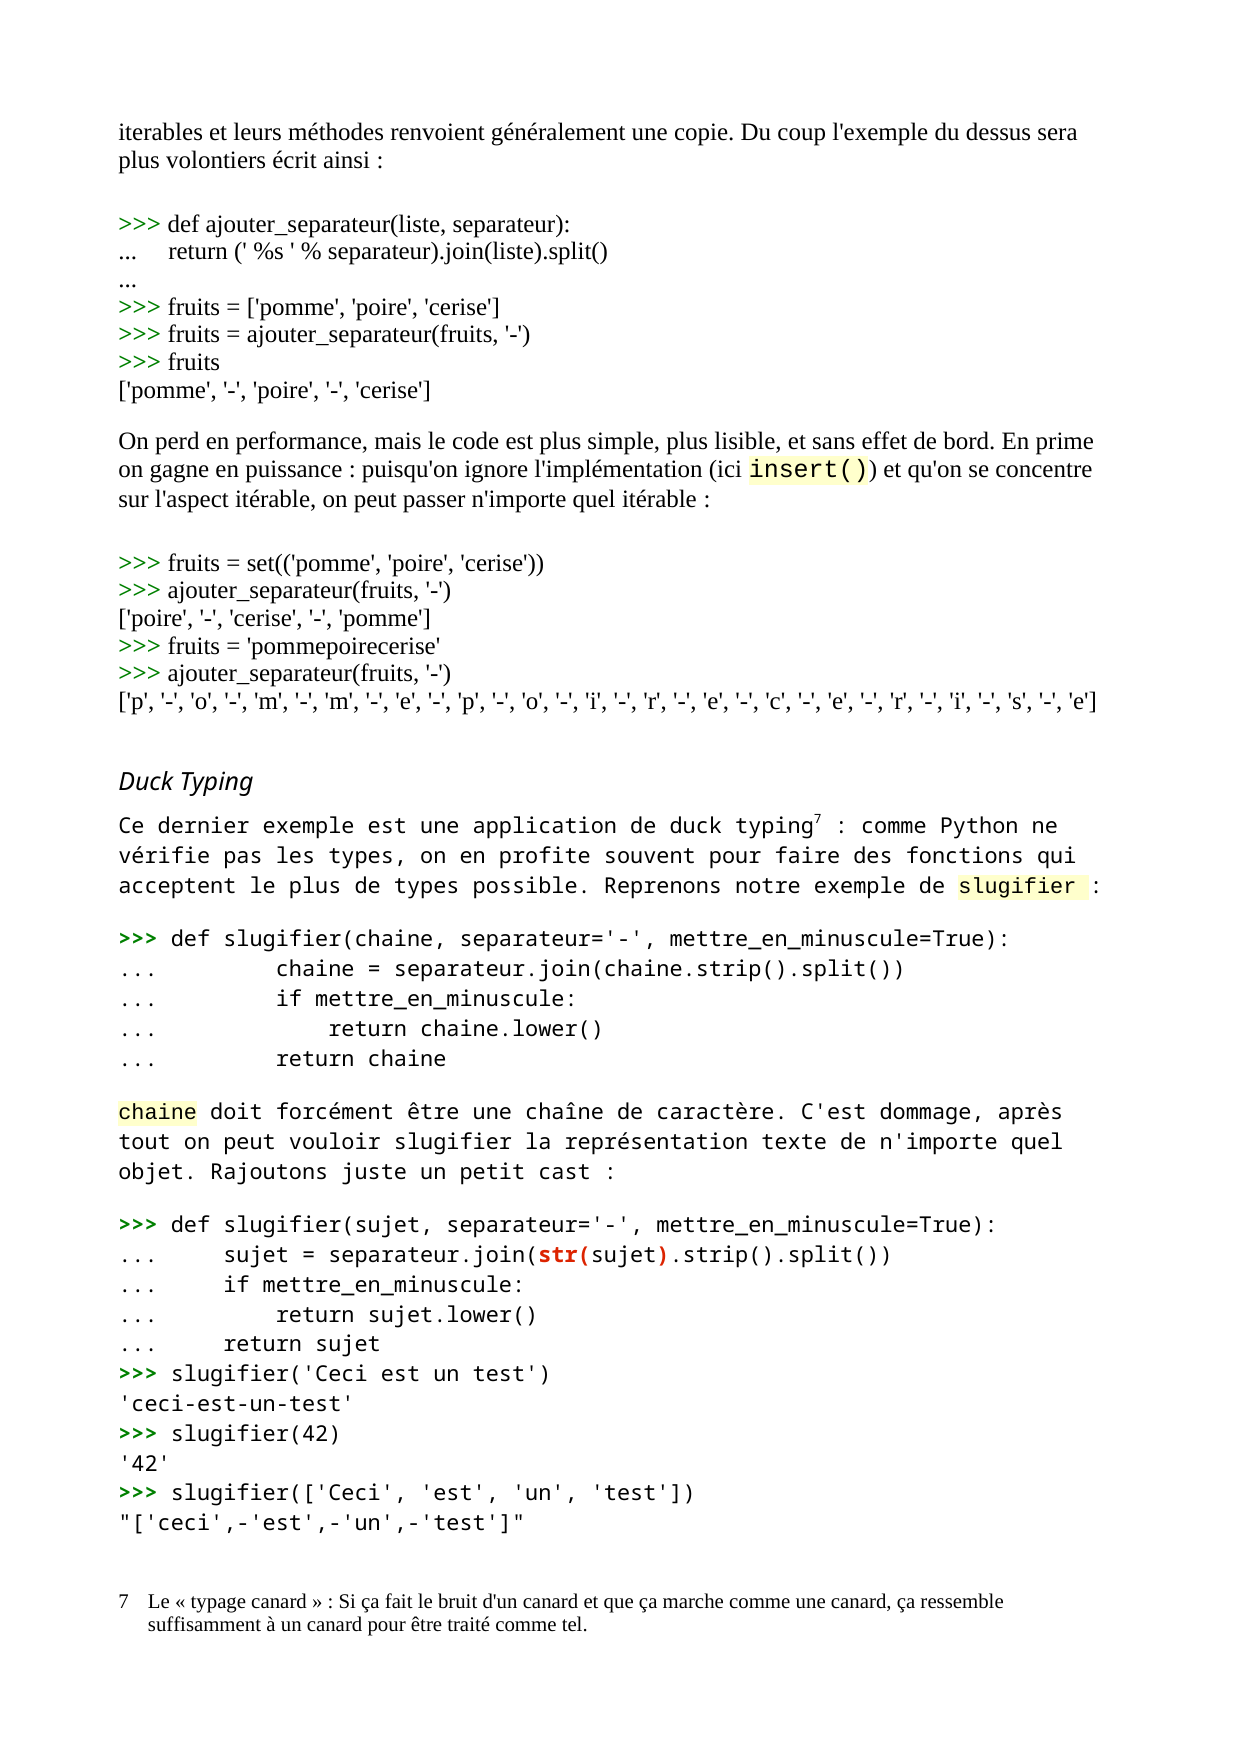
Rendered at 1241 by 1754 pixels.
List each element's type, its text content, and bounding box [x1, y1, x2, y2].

text >>> def ajouter_separateur(liste, separateur): ... return (' %s ' % separateur).join(liste).split() ... >>> fruits = ['pomme', 'poire', 'cerise'] >>> fruits = ajouter_separateur(fruits, '-') >>> fruits ['pomme', '-', 'poire', '-', 'cerise'] [118, 210, 1122, 404]
text chaine doit forcément être une chaîne de caractère. C'est dommage, après tout on peut vouloir slugifier la représentation texte de n'importe quel objet. Rajoutons juste un petit cast : [118, 1096, 1122, 1186]
text iterables et leurs méthodes renvoient généralement une copie. Du coup l'exemple du dessus sera plus volontiers écrit ainsi : [118, 118, 1122, 173]
text On perd en performance, mais le code est plus simple, plus lisible, et sans effet de bord. En prime on gagne en puissance : puisqu'on ignore l'implémentation (ici insert()) et qu'on se concentre sur l'aspect itérable, on peut passer n'importe quel itérable : [118, 427, 1122, 512]
subtitle Duck Typing [118, 763, 1122, 798]
text Le « typage canard » : Si ça fait le bruit d'un canard et que ça marche comme une canard, ça ressemble suffisamment à un canard pour être traité comme tel. [118, 1589, 1122, 1636]
text Ce dernier exemple est une application de duck typing : comme Python ne vérifie pas les types, on en profite souvent pour faire des fonctions qui acceptent le plus de types possible. Reprenons notre exemple de slugifier : [118, 810, 1122, 900]
text >>> def slugifier(chaine, separateur='-', mettre_en_minuscule=True): ... chaine = separateur.join(chaine.strip().split()) ... if mettre_en_minuscule: ... return chaine.lower() ... return chaine [118, 923, 1122, 1072]
text >>> def slugifier(sujet, separateur='-', mettre_en_minuscule=True): ... sujet = separateur.join(str(sujet).strip().split()) ... if mettre_en_minuscule: ... return sujet.lower() ... return sujet >>> slugifier('Ceci est un test') 'ceci-est-un-test' >>> slugifier(42) '42' >>> slugifier(['Ceci', 'est', 'un', 'test']) "['ceci',-'est',-'un',-'test']" [118, 1209, 1122, 1537]
text >>> fruits = set(('pomme', 'poire', 'cerise')) >>> ajouter_separateur(fruits, '-') ['poire', '-', 'cerise', '-', 'pomme'] >>> fruits = 'pommepoirecerise' >>> ajouter_separateur(fruits, '-') ['p', '-', 'o', '-', 'm', '-', 'm', '-', 'e', '-', 'p', '-', 'o', '-', 'i', '-', 'r', '-', 'e', '-', 'c', '-', 'e', '-', 'r', '-', 'i', '-', 's', '-', 'e'] [118, 549, 1122, 715]
